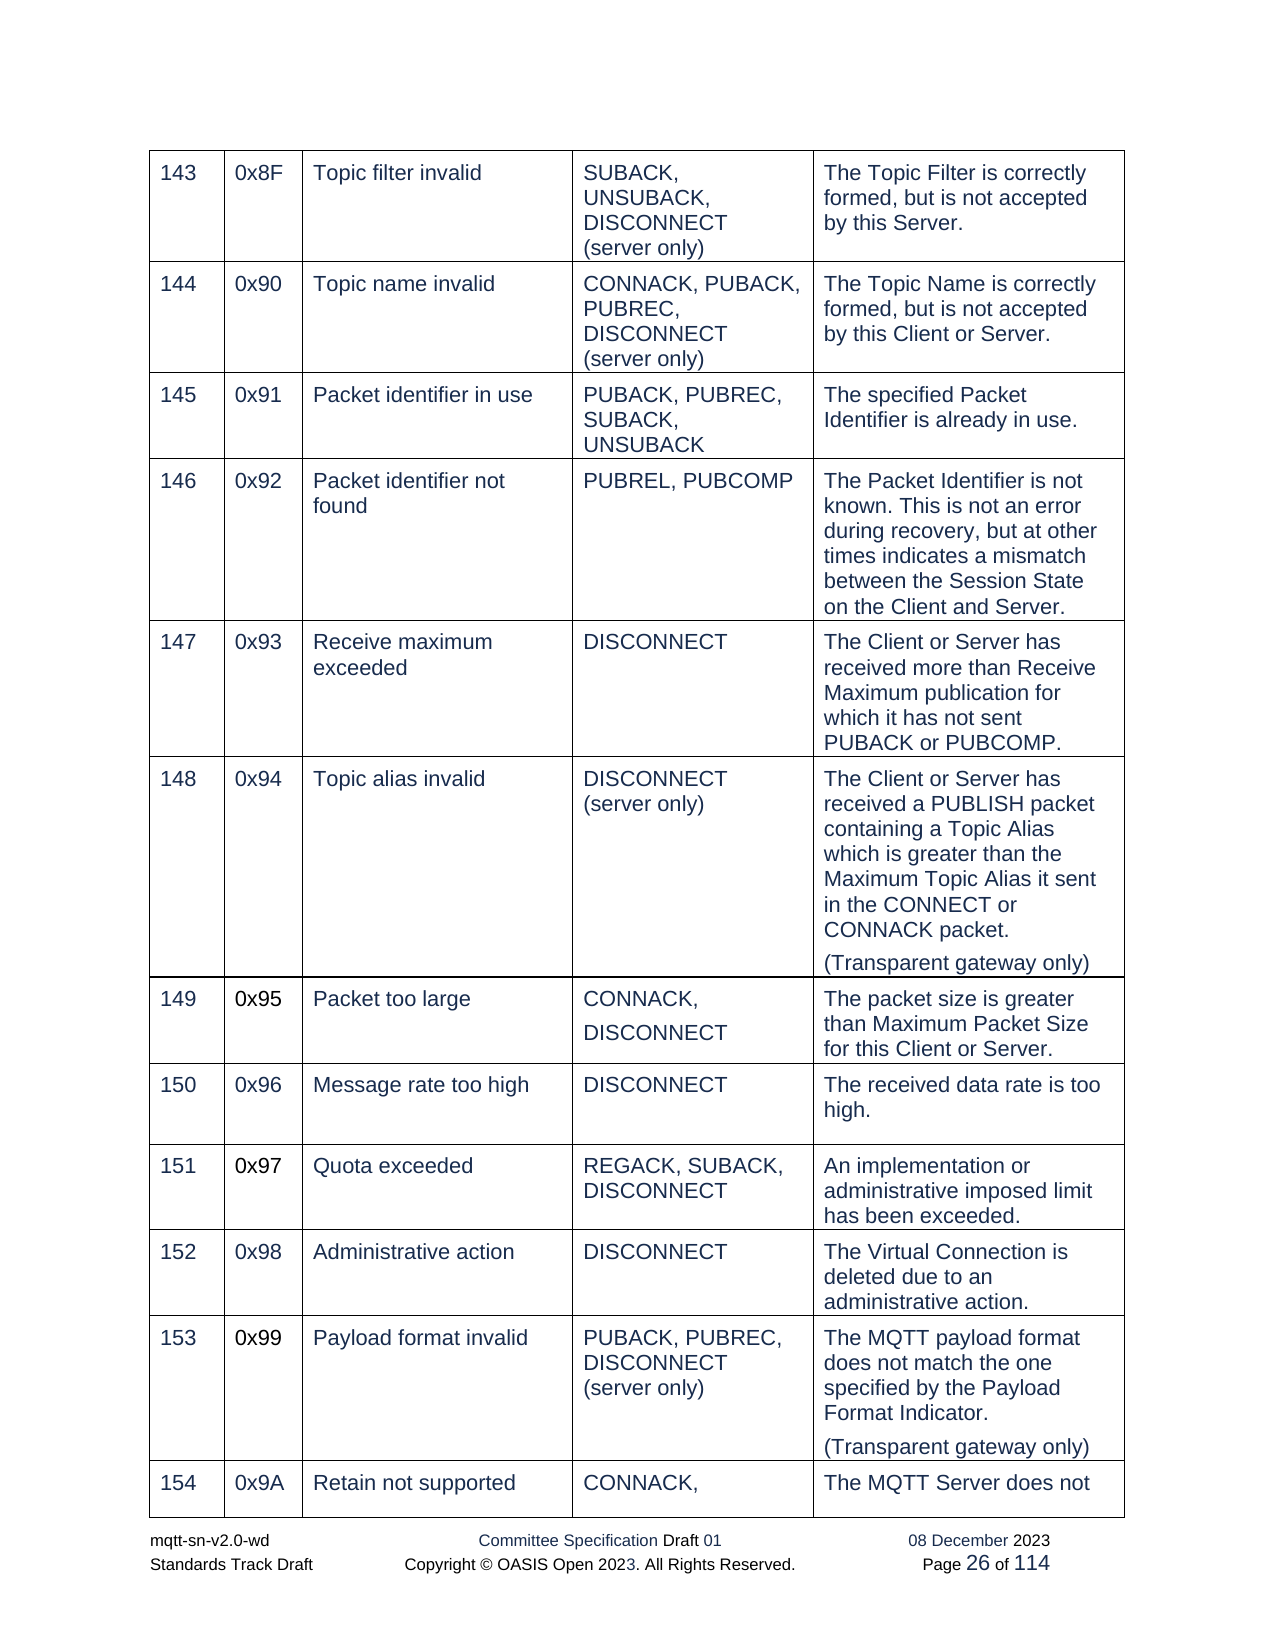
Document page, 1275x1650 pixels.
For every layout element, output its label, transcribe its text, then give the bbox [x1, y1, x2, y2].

table_cell 0x94 [225, 757, 302, 976]
table_cell CONNACK, PUBACK, PUBREC, DISCONNECT (server only) [573, 262, 813, 372]
table_cell Topic name invalid [303, 262, 572, 372]
table_cell 0x9A [225, 1461, 302, 1517]
table_cell 0x96 [225, 1064, 302, 1143]
table_cell Payload format invalid [303, 1316, 572, 1460]
table_cell Packet identifier not found [303, 459, 572, 620]
table_cell The MQTT Server does not [814, 1461, 1124, 1517]
table_cell 0x91 [225, 373, 302, 458]
table_cell CONNACK, DISCONNECT [573, 978, 813, 1062]
table_cell DISCONNECT [573, 621, 813, 756]
table_cell The Packet Identifier is not known. This is not an error during recovery, but at other times indicates a mismatch between the Session State on the Client and Server. [814, 459, 1124, 620]
table_cell 148 [150, 757, 224, 976]
table_cell 0x97 [225, 1145, 302, 1229]
table_cell 150 [150, 1064, 224, 1143]
table_cell Message rate too high [303, 1064, 572, 1143]
table_cell 0x98 [225, 1230, 302, 1315]
table_cell Packet too large [303, 978, 572, 1062]
table_cell The specified Packet Identifier is already in use. [814, 373, 1124, 458]
table_cell 152 [150, 1230, 224, 1315]
table_cell 154 [150, 1461, 224, 1517]
table_cell 143 [150, 151, 224, 261]
table_cell Retain not supported [303, 1461, 572, 1517]
table_cell The Client or Server has received more than Receive Maximum publication for which it has not sent PUBACK or PUBCOMP. [814, 621, 1124, 756]
table_cell 149 [150, 978, 224, 1062]
table_cell Packet identifier in use [303, 373, 572, 458]
table_cell Quota exceeded [303, 1145, 572, 1229]
table_cell 0x90 [225, 262, 302, 372]
table_cell Receive maximum exceeded [303, 621, 572, 756]
table_cell The packet size is greater than Maximum Packet Size for this Client or Server. [814, 978, 1124, 1062]
table_cell The Topic Name is correctly formed, but is not accepted by this Client or Server. [814, 262, 1124, 372]
table_cell Topic filter invalid [303, 151, 572, 261]
table_cell REGACK, SUBACK, DISCONNECT [573, 1145, 813, 1229]
table_cell Administrative action [303, 1230, 572, 1315]
table_cell 147 [150, 621, 224, 756]
table_cell PUBACK, PUBREC, SUBACK, UNSUBACK [573, 373, 813, 458]
table_cell DISCONNECT [573, 1230, 813, 1315]
table_cell 0x95 [225, 978, 302, 1062]
table_cell The Topic Filter is correctly formed, but is not accepted by this Server. [814, 151, 1124, 261]
table_cell PUBACK, PUBREC, DISCONNECT (server only) [573, 1316, 813, 1460]
table_cell SUBACK, UNSUBACK, DISCONNECT (server only) [573, 151, 813, 261]
table_cell 0x8F [225, 151, 302, 261]
table_cell 0x93 [225, 621, 302, 756]
table_cell DISCONNECT [573, 1064, 813, 1143]
table_cell 145 [150, 373, 224, 458]
table_cell CONNACK, [573, 1461, 813, 1517]
table_cell The Virtual Connection is deleted due to an administrative action. [814, 1230, 1124, 1315]
table_cell PUBREL, PUBCOMP [573, 459, 813, 620]
table_cell 0x99 [225, 1316, 302, 1460]
table_cell Topic alias invalid [303, 757, 572, 976]
table_cell 144 [150, 262, 224, 372]
table_cell DISCONNECT (server only) [573, 757, 813, 976]
table_cell The received data rate is too high. [814, 1064, 1124, 1143]
table_cell 0x92 [225, 459, 302, 620]
table_cell An implementation or administrative imposed limit has been exceeded. [814, 1145, 1124, 1229]
table_cell The MQTT payload format does not match the one specified by the Payload Format Indicator. (Transparent gateway only) [814, 1316, 1124, 1460]
table_cell 153 [150, 1316, 224, 1460]
table_cell 146 [150, 459, 224, 620]
table_cell 151 [150, 1145, 224, 1229]
table_cell The Client or Server has received a PUBLISH packet containing a Topic Alias which is greater than the Maximum Topic Alias it sent in the CONNECT or CONNACK packet. (Transparent gateway only) [814, 757, 1124, 976]
